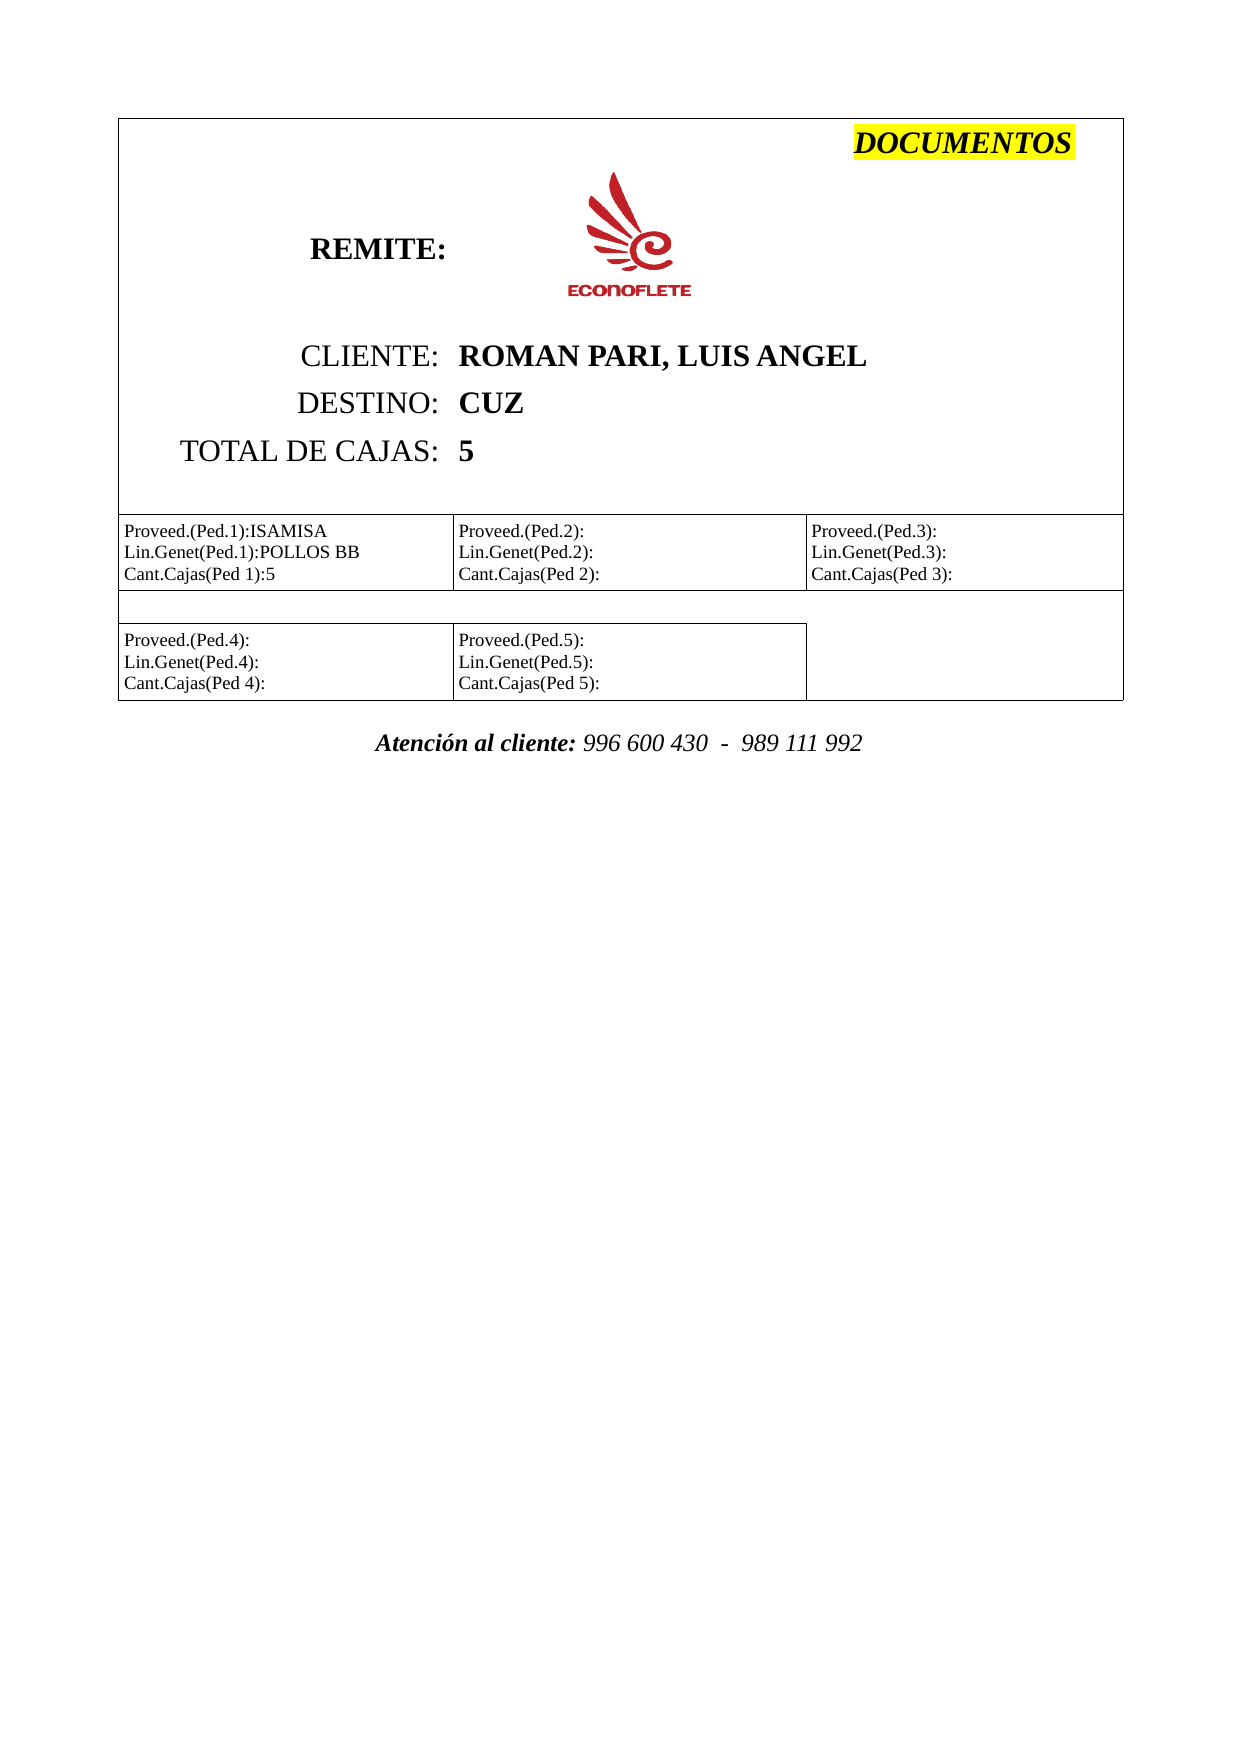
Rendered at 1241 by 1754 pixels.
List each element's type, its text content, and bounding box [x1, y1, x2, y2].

table_cell REMITE: [119, 166, 453, 332]
table_cell Proveed.(Ped.3): Lin.Genet(Ped.3): Cant.Cajas(Ped 3): [807, 515, 1123, 590]
table_cell Proveed.(Ped.2): Lin.Genet(Ped.2): Cant.Cajas(Ped 2): [454, 515, 806, 590]
table_cell [806, 166, 1123, 332]
table_header [453, 119, 806, 166]
text Atención al cliente: 996 600 430 - 989 111 992 [118, 728, 1122, 757]
table_cell ROMAN PARI, LUIS ANGEL [453, 332, 1123, 379]
table_cell [119, 474, 453, 514]
table_cell Proveed.(Ped.5): Lin.Genet(Ped.5): Cant.Cajas(Ped 5): [454, 624, 806, 699]
table_cell [806, 591, 1123, 623]
table_cell CLIENTE: [119, 332, 453, 379]
table_cell [806, 379, 1123, 426]
table_header DOCUMENTOS [806, 119, 1123, 166]
table_cell TOTAL DE CAJAS: [119, 426, 453, 474]
table_cell Proveed.(Ped.1):ISAMISA Lin.Genet(Ped.1):POLLOS BB Cant.Cajas(Ped 1):5 [119, 515, 453, 590]
table_cell Proveed.(Ped.4): Lin.Genet(Ped.4): Cant.Cajas(Ped 4): [119, 624, 453, 699]
table_cell DESTINO: [119, 379, 453, 426]
table_cell [119, 591, 453, 623]
table_cell [453, 474, 806, 514]
table_cell [807, 623, 1123, 699]
table_cell [453, 591, 806, 623]
table_cell CUZ [453, 379, 806, 426]
picture [552, 171, 707, 297]
table_header [119, 119, 453, 166]
table_cell 5 [453, 426, 1123, 474]
table_cell [806, 474, 1123, 514]
table_cell [453, 166, 806, 332]
